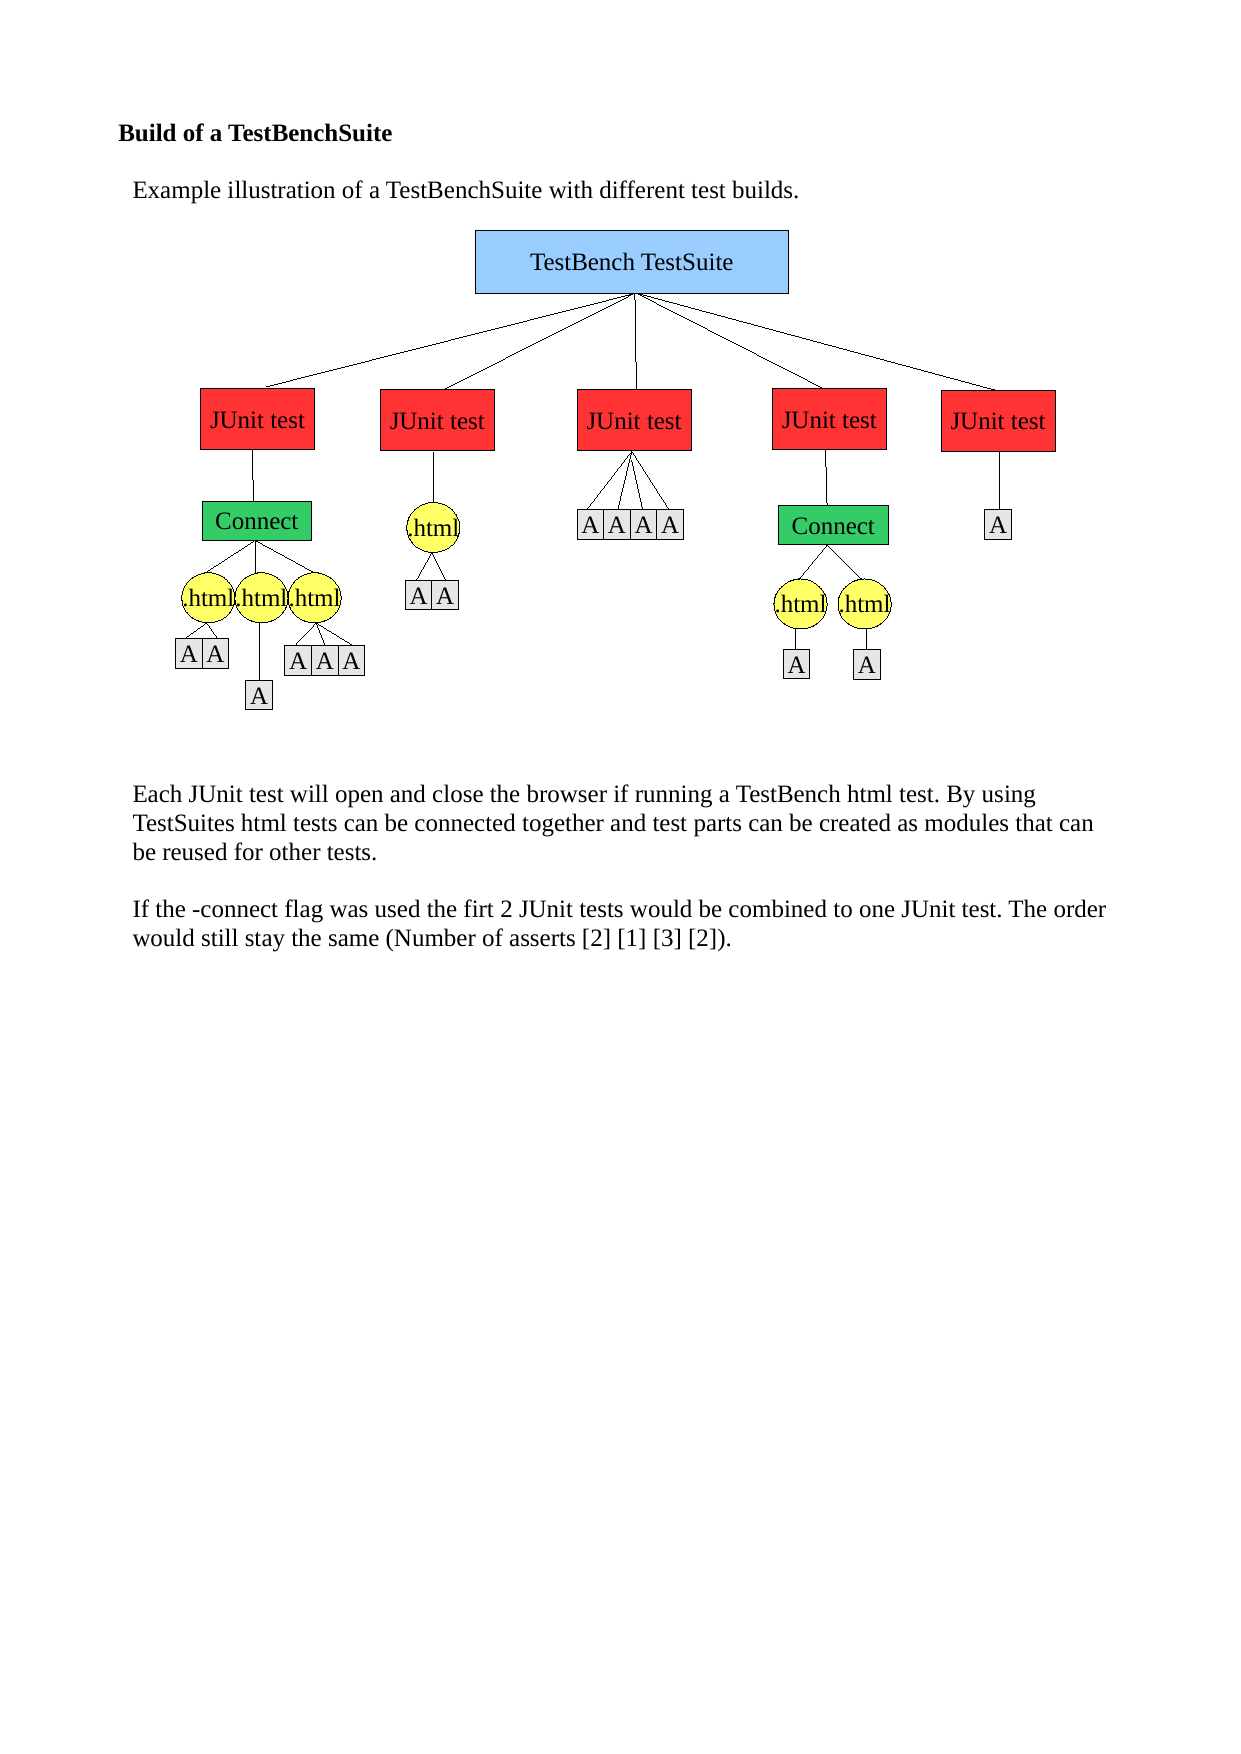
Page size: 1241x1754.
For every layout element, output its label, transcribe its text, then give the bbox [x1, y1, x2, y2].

text Example illustration of a TestBenchSuite with different test builds. [132, 176, 1122, 204]
text If the -connect flag was used the firt 2 JUnit tests would be combined to one JUnit test. The order would still stay the same (Number of asserts [2] [1] [3] [2]). [132, 894, 1122, 952]
text Each JUnit test will open and close the browser if running a TestBench html test. By using TestSuites html tests can be connected together and test parts can be created as modules that can be reused for other tests. [132, 779, 1122, 866]
text Build of a TestBenchSuite [118, 118, 1122, 147]
